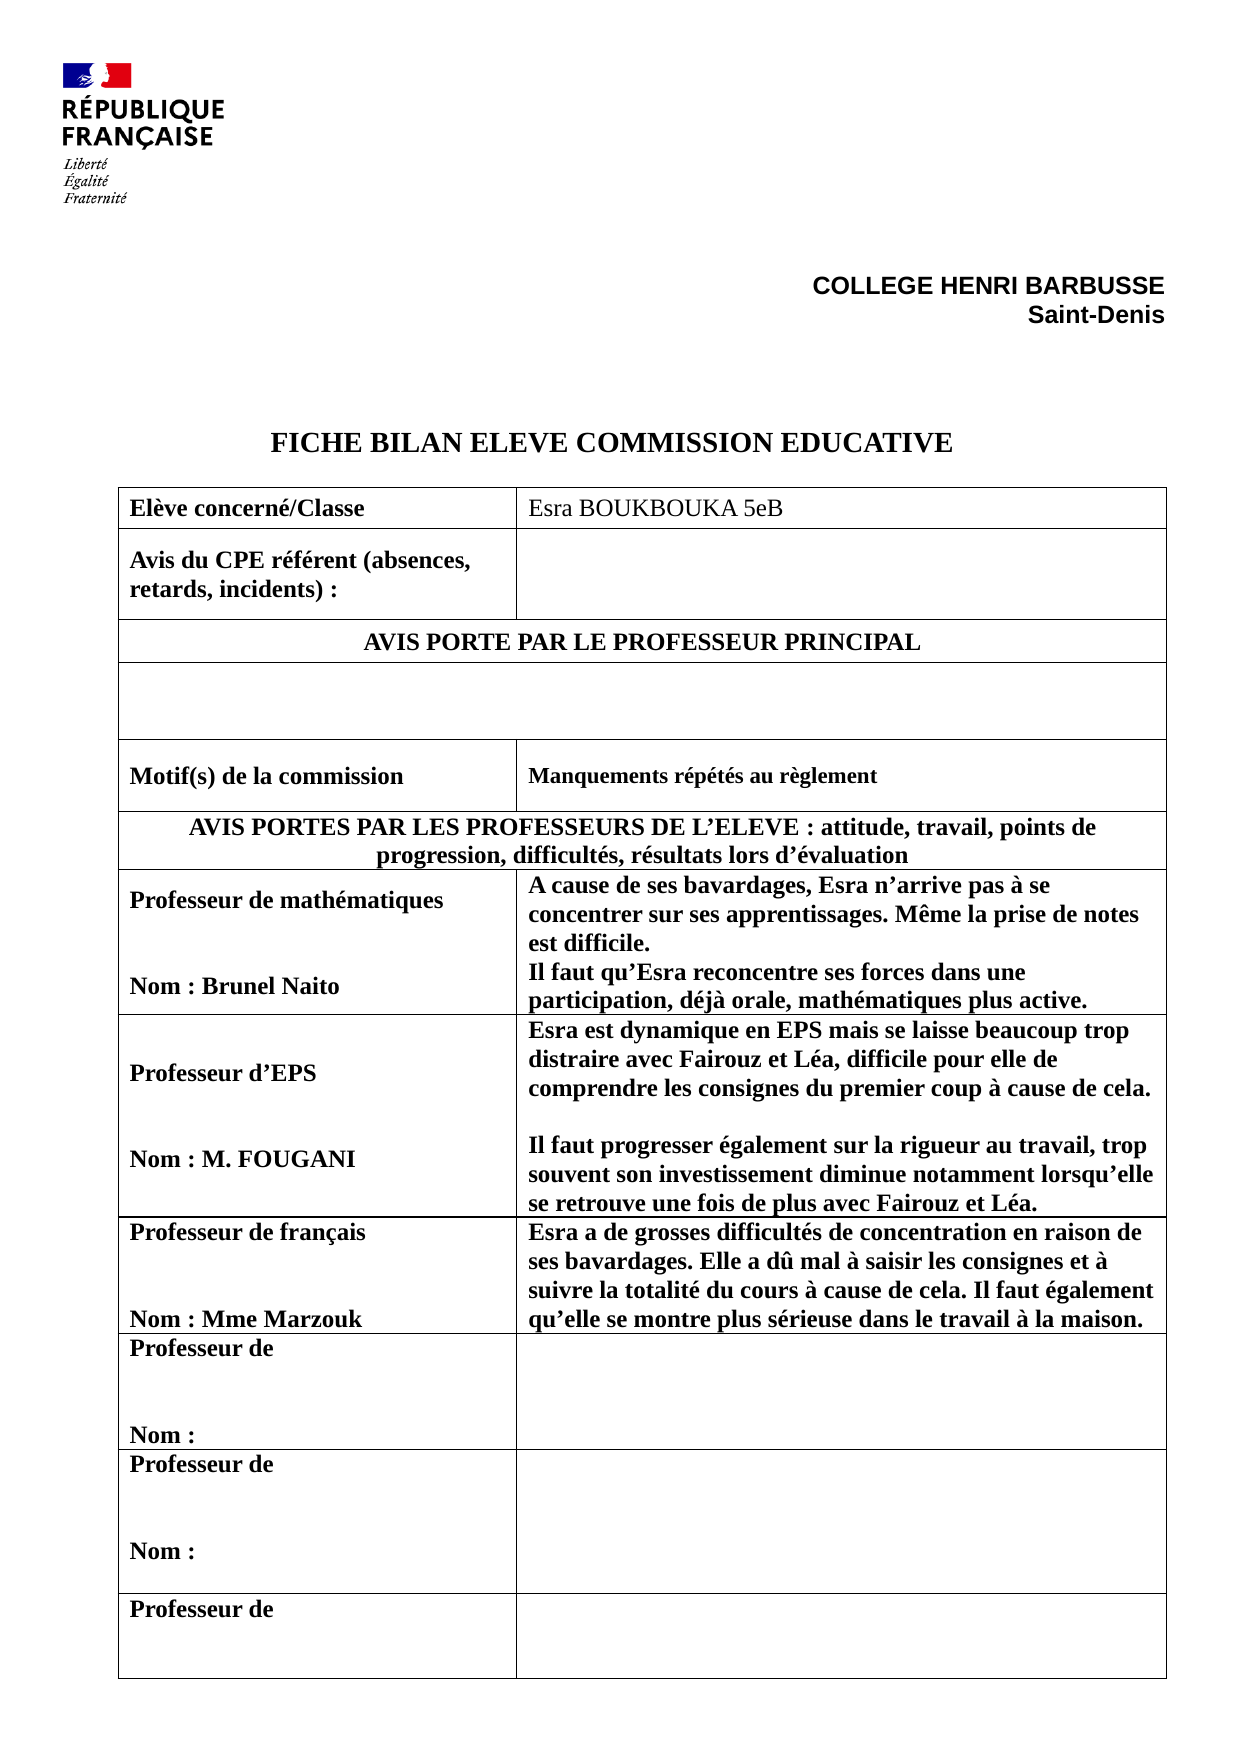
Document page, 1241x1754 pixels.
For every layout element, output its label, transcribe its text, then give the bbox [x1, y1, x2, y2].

table_cell Professeur de Nom : [119, 1450, 516, 1593]
table_cell Professeur de [119, 1594, 516, 1678]
table_cell AVIS PORTE PAR LE PROFESSEUR PRINCIPAL [119, 620, 1166, 662]
table_header Elève concerné/Classe [119, 488, 516, 528]
text COLLEGE HENRI BARBUSSE Saint-Denis [59, 271, 1165, 328]
table_cell AVIS PORTES PAR LES PROFESSEURS DE L’ELEVE : attitude, travail, points de progression, difficultés, résultats lors d’évaluation [119, 812, 1166, 869]
table_cell [517, 1334, 1166, 1448]
table_cell [517, 1450, 1166, 1593]
table_header Esra BOUKBOUKA 5eB [517, 488, 1166, 528]
picture [38, 38, 335, 282]
text FICHE BILAN ELEVE COMMISSION EDUCATIVE [59, 425, 1165, 458]
table_cell Professeur de mathématiques Nom : Brunel Naito [119, 870, 516, 1014]
table_cell [517, 1594, 1166, 1678]
table_cell Manquements répétés au règlement [517, 740, 1166, 811]
table_cell Professeur de Nom : [119, 1334, 516, 1448]
table_cell Professeur de français Nom : Mme Marzouk [119, 1218, 516, 1332]
table_cell A cause de ses bavardages, Esra n’arrive pas à se concentrer sur ses apprentissages. Même la prise de notes est difficile. Il faut qu’Esra reconcentre ses forces dans une participation, déjà orale, mathématiques plus active. [517, 870, 1166, 1014]
table_cell Professeur d’EPS Nom : M. FOUGANI [119, 1015, 516, 1216]
table_cell Avis du CPE référent (absences, retards, incidents) : [119, 529, 516, 619]
table_cell Esra est dynamique en EPS mais se laisse beaucoup trop distraire avec Fairouz et Léa, difficile pour elle de comprendre les consignes du premier coup à cause de cela. Il faut progresser également sur la rigueur au travail, trop souvent son investissement diminue notamment lorsqu’elle se retrouve une fois de plus avec Fairouz et Léa. [517, 1015, 1166, 1216]
table_cell Motif(s) de la commission [119, 740, 516, 811]
table_cell Esra a de grosses difficultés de concentration en raison de ses bavardages. Elle a dû mal à saisir les consignes et à suivre la totalité du cours à cause de cela. Il faut également qu’elle se montre plus sérieuse dans le travail à la maison. [517, 1218, 1166, 1332]
table_cell [119, 663, 1166, 739]
table_cell [517, 529, 1166, 619]
